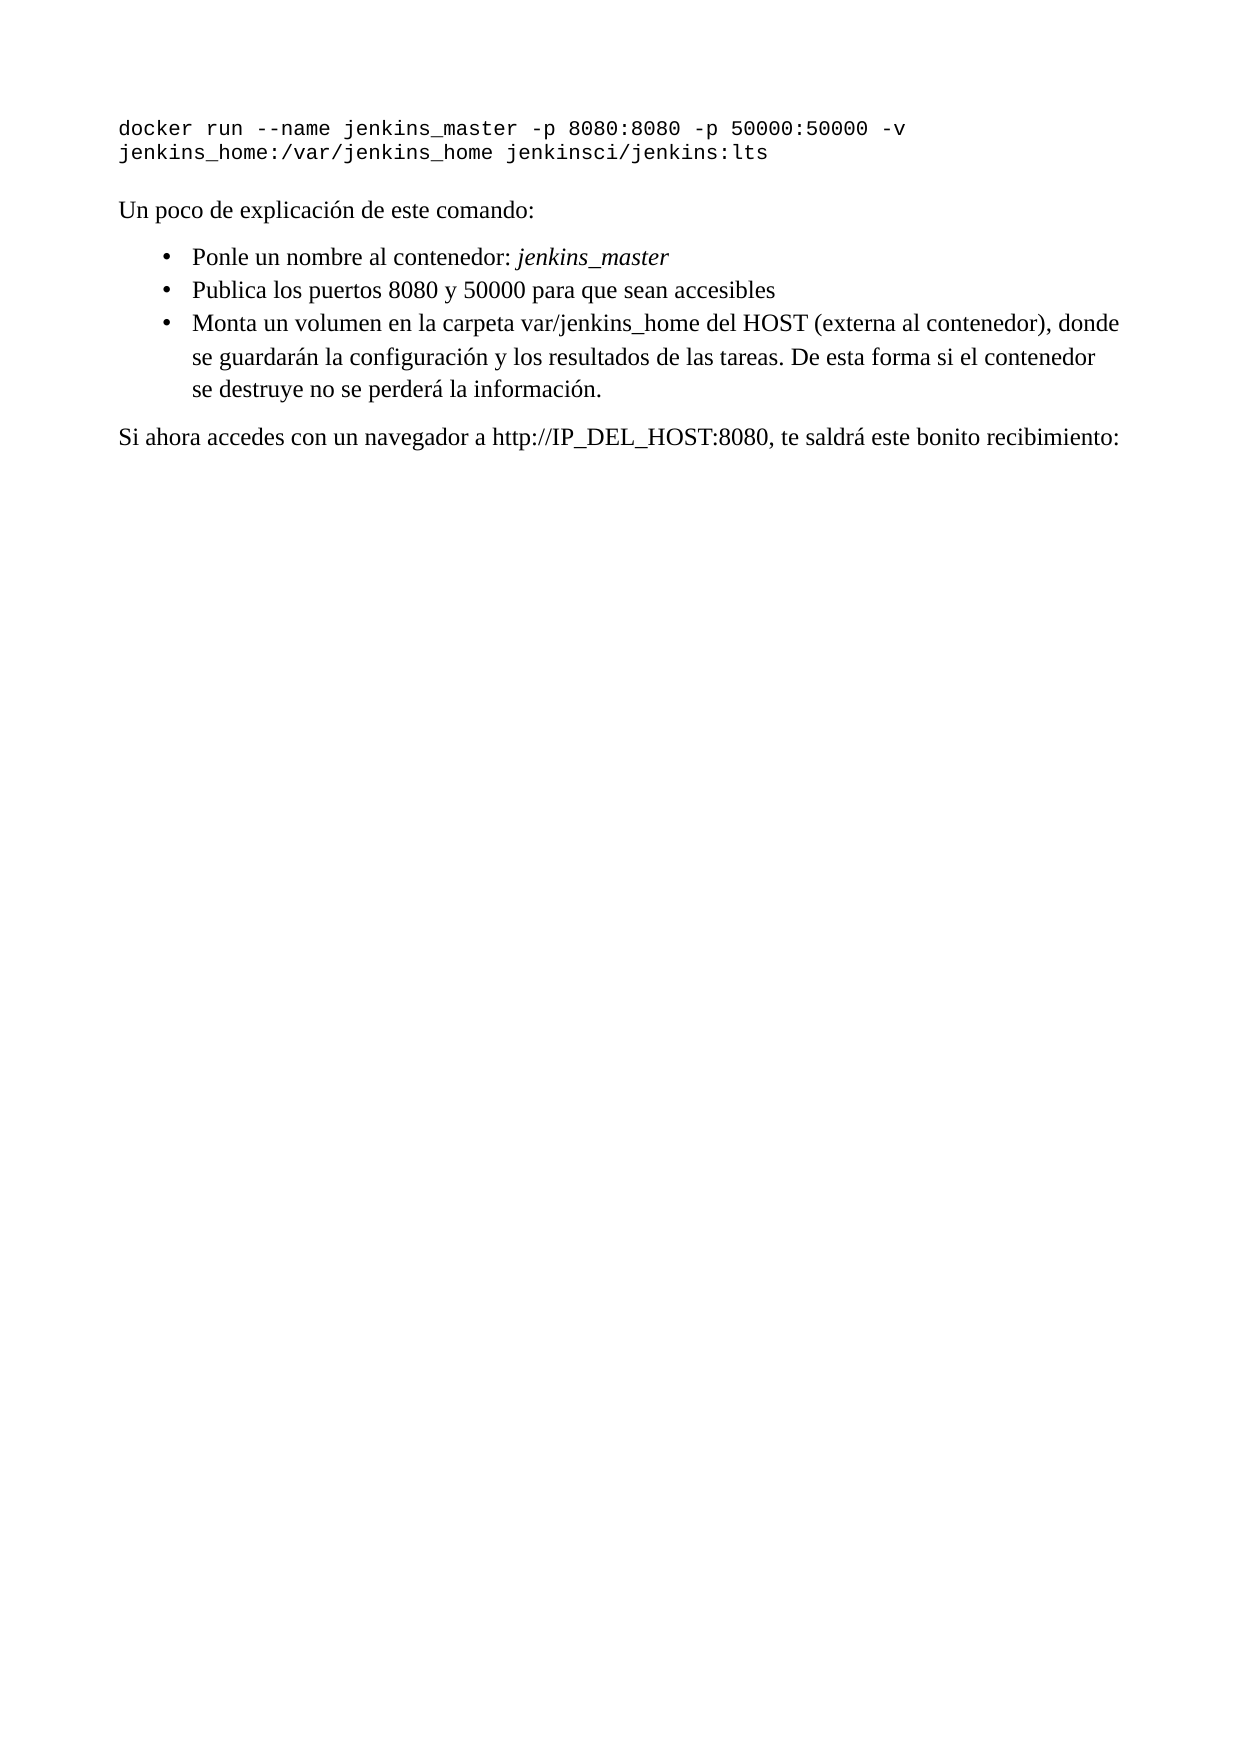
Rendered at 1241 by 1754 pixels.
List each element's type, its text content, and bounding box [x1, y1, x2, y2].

list Monta un volumen en la carpeta var/jenkins_home del HOST (externa al contenedor), donde se guardarán la configuración y los resultados de las tareas. De esta forma si el contenedor se destruye no se perderá la información. [162, 308, 1122, 403]
text Un poco de explicación de este comando: [118, 195, 1122, 224]
text Si ahora accedes con un navegador a http://IP_DEL_HOST:8080, te saldrá este bonito recibimiento: [118, 422, 1122, 451]
list Ponle un nombre al contenedor: jenkins_master [162, 242, 1122, 271]
list Publica los puertos 8080 y 50000 para que sean accesibles [162, 276, 1122, 304]
text docker run --name jenkins_master -p 8080:8080 -p 50000:50000 -v jenkins_home:/var/jenkins_home jenkinsci/jenkins:lts [118, 118, 1122, 165]
